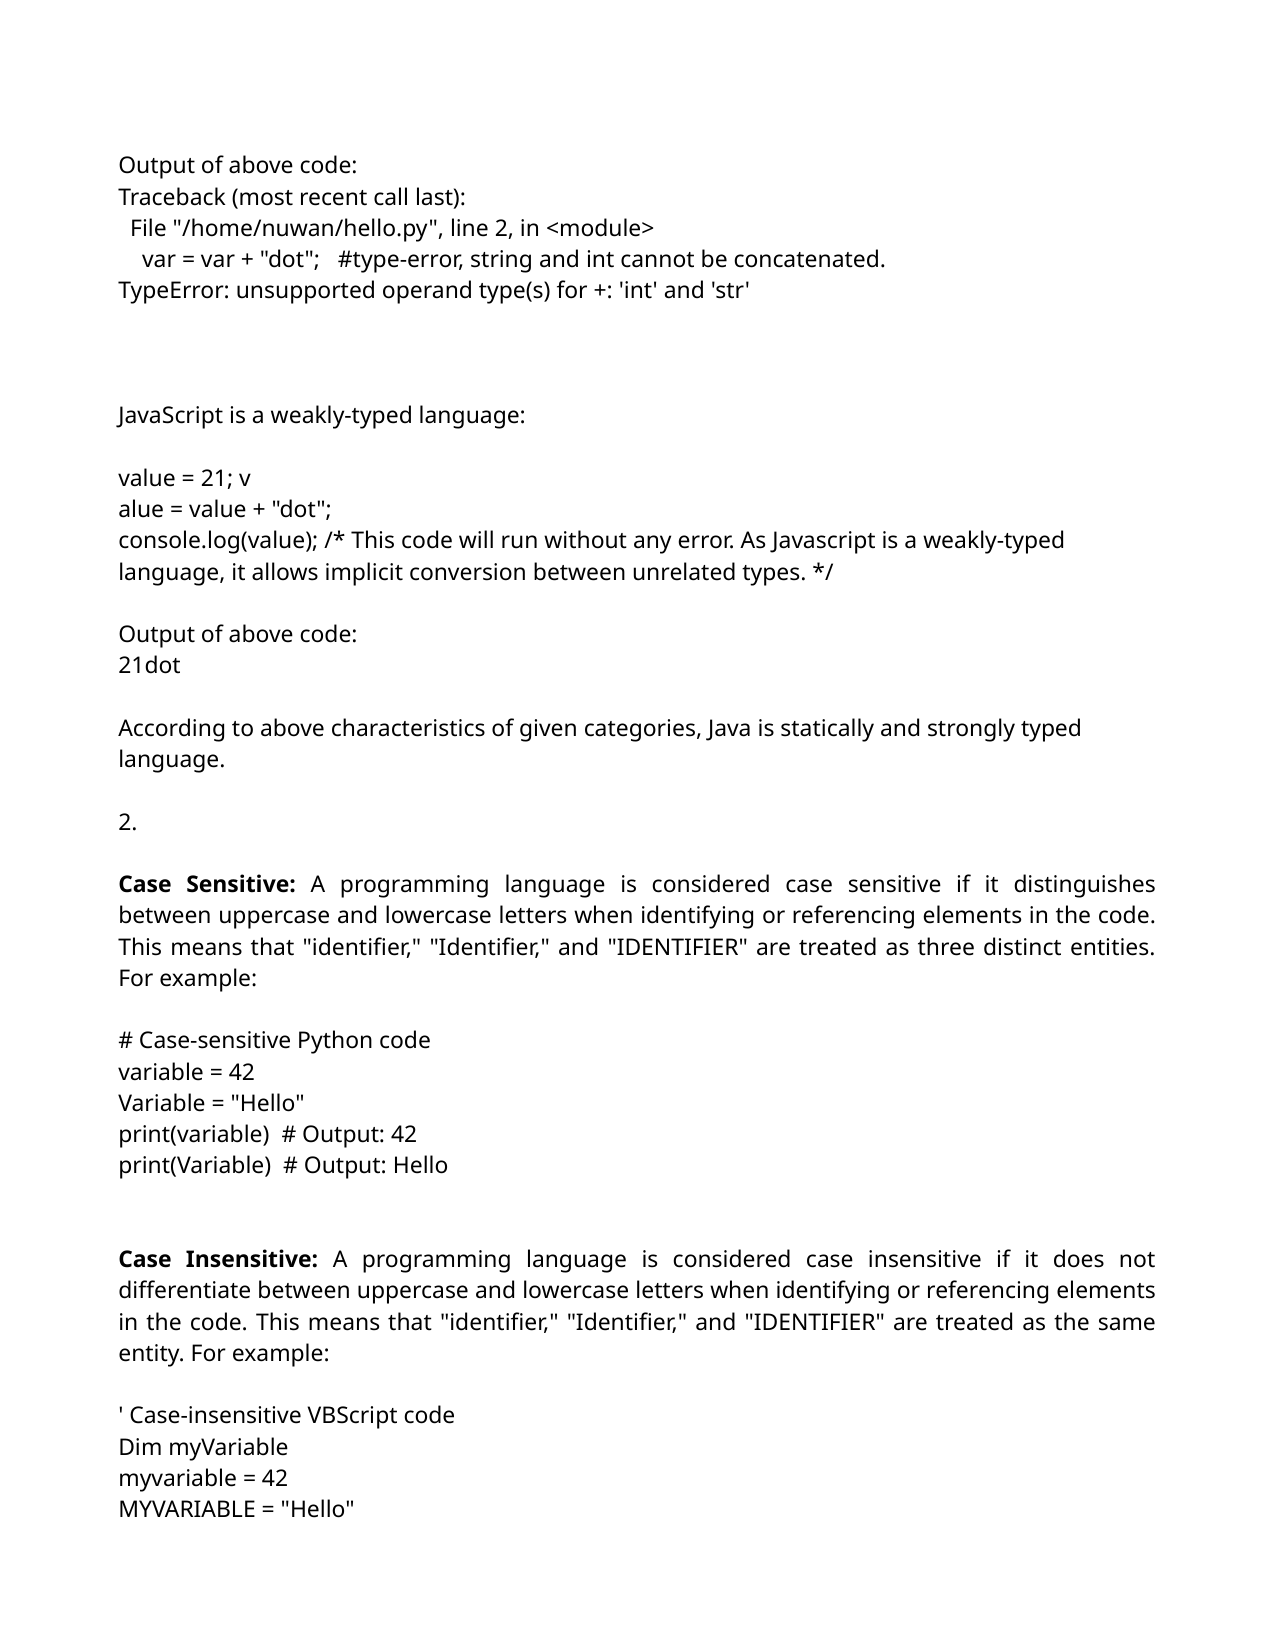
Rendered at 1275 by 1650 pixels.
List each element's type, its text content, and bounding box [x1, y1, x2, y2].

text 2. [118, 806, 1157, 837]
text Variable = "Hello" [118, 1087, 1157, 1118]
text Case Sensitive: A programming language is considered case sensitive if it distinguishes between uppercase and lowercase letters when identifying or referencing elements in the code. This means that "identifier," "Identifier," and "IDENTIFIER" are treated as three distinct entities. For example: [118, 868, 1157, 993]
text # Case-sensitive Python code [118, 1024, 1157, 1056]
text print(Variable) # Output: Hello [118, 1149, 1157, 1181]
text value = 21; v [118, 462, 1157, 493]
text console.log(value); /* This code will run without any error. As Javascript is a weakly-typed language, it allows implicit conversion between unrelated types. */ [118, 524, 1157, 587]
text ' Case-insensitive VBScript code [118, 1399, 1157, 1431]
text variable = 42 [118, 1056, 1157, 1087]
text Dim myVariable [118, 1431, 1157, 1462]
text 21dot [118, 649, 1157, 681]
text Case Insensitive: A programming language is considered case insensitive if it does not differentiate between uppercase and lowercase letters when identifying or referencing elements in the code. This means that "identifier," "Identifier," and "IDENTIFIER" are treated as the same entity. For example: [118, 1243, 1157, 1368]
text var = var + "dot"; #type-error, string and int cannot be concatenated. [118, 243, 1157, 274]
text TypeError: unsupported operand type(s) for +: 'int' and 'str' [118, 274, 1157, 306]
text According to above characteristics of given categories, Java is statically and strongly typed language. [118, 712, 1157, 774]
text myvariable = 42 [118, 1462, 1157, 1493]
text Output of above code: [118, 618, 1157, 649]
text MYVARIABLE = "Hello" [118, 1493, 1157, 1524]
text Traceback (most recent call last): [118, 181, 1157, 212]
text JavaScript is a weakly-typed language: [118, 399, 1157, 431]
text print(variable) # Output: 42 [118, 1118, 1157, 1149]
text Output of above code: [118, 149, 1157, 181]
text alue = value + "dot"; [118, 493, 1157, 524]
text File "/home/nuwan/hello.py", line 2, in <module> [118, 212, 1157, 243]
